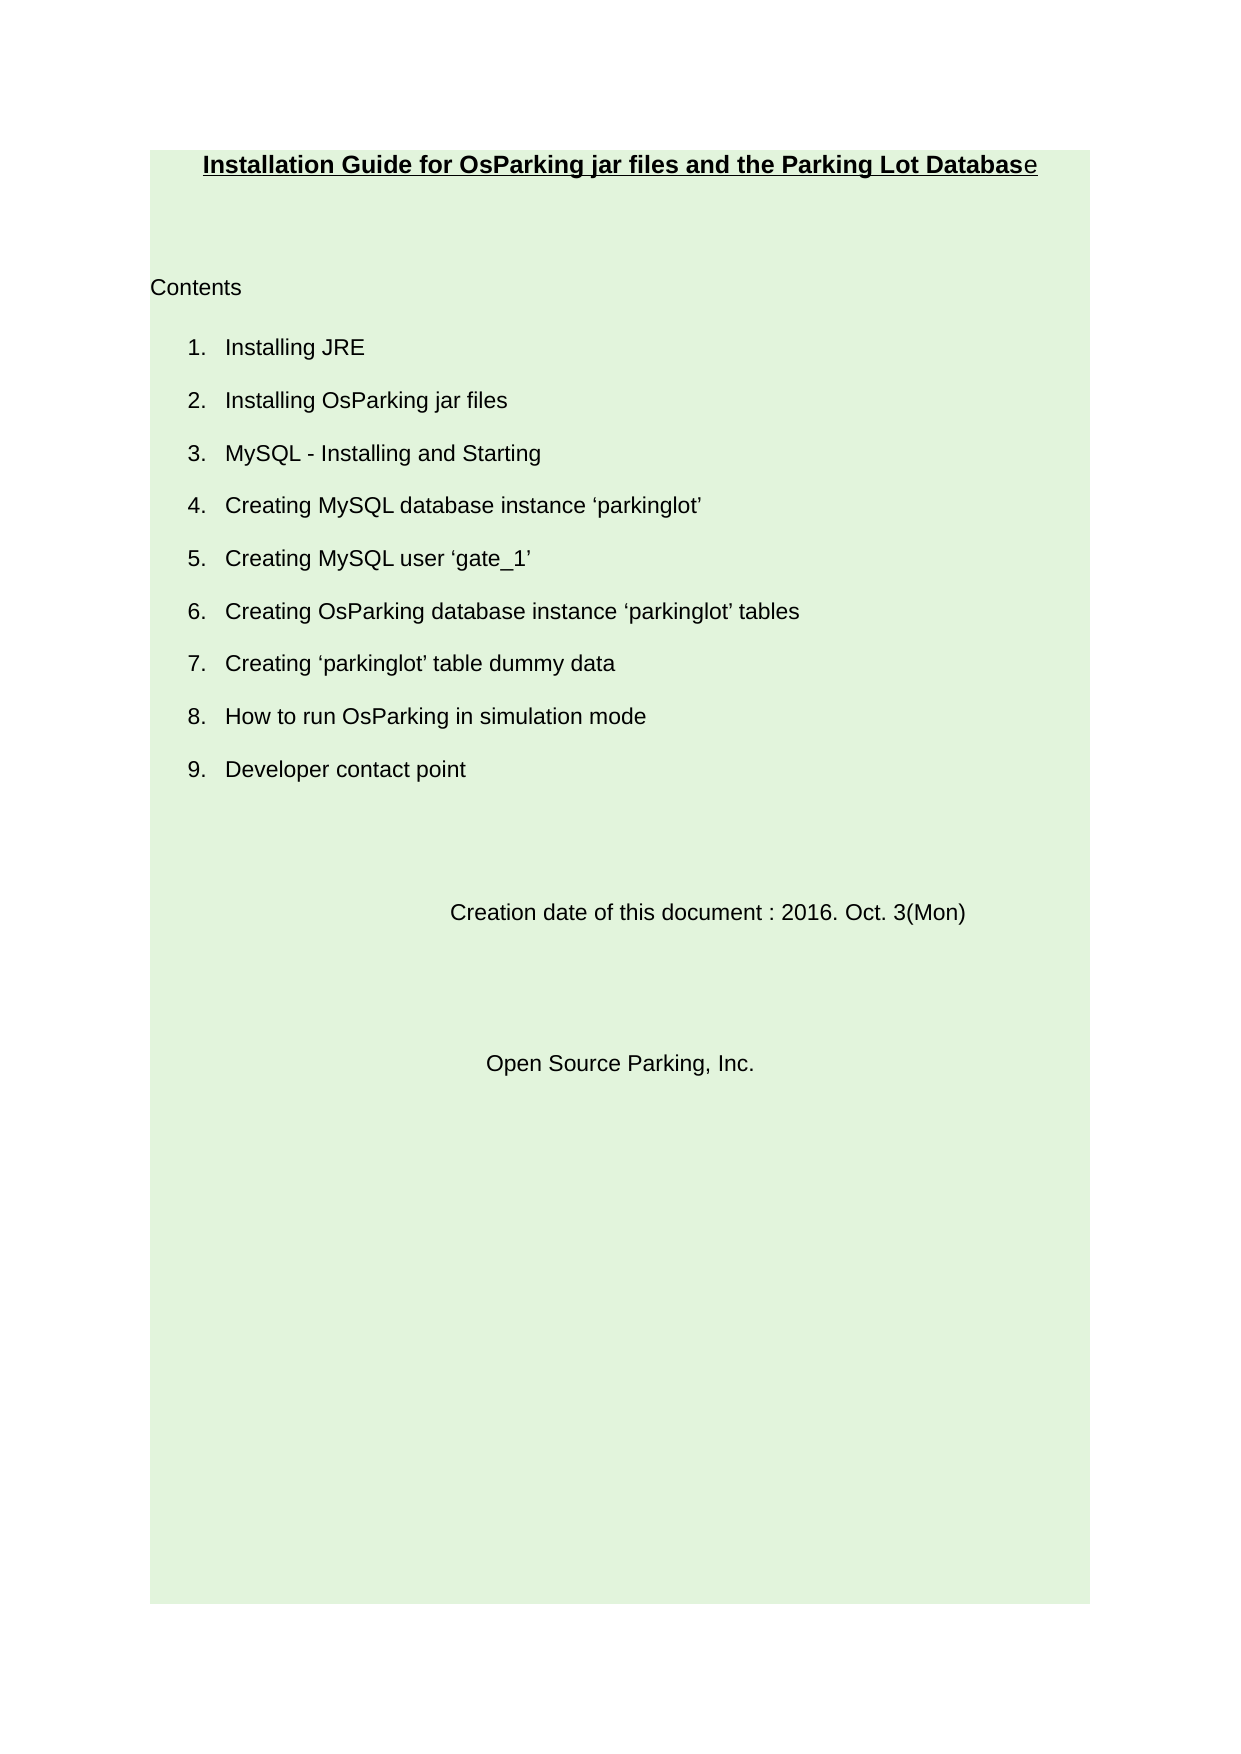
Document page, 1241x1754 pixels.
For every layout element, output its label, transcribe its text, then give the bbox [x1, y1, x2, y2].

list MySQL - Installing and Starting [187, 439, 1090, 466]
list Developer contact point [187, 756, 1090, 782]
list Creating OsParking database instance ‘parkinglot’ tables [187, 598, 1090, 624]
list Installing JRE [187, 334, 1090, 360]
text Open Source Parking, Inc. [150, 1050, 1090, 1076]
list How to run OsParking in simulation mode [187, 703, 1090, 729]
list Creating MySQL database instance ‘parkinglot’ [187, 492, 1090, 518]
text Installation Guide for OsParking jar files and the Parking Lot Database [150, 150, 1090, 179]
list Installing OsParking jar files [187, 387, 1090, 413]
text Creation date of this document : 2016. Oct. 3(Mon) [150, 899, 1090, 925]
list Creating MySQL user ‘gate_1’ [187, 545, 1090, 571]
text Contents [150, 274, 1090, 300]
list Creating ‘parkinglot’ table dummy data [187, 650, 1090, 677]
